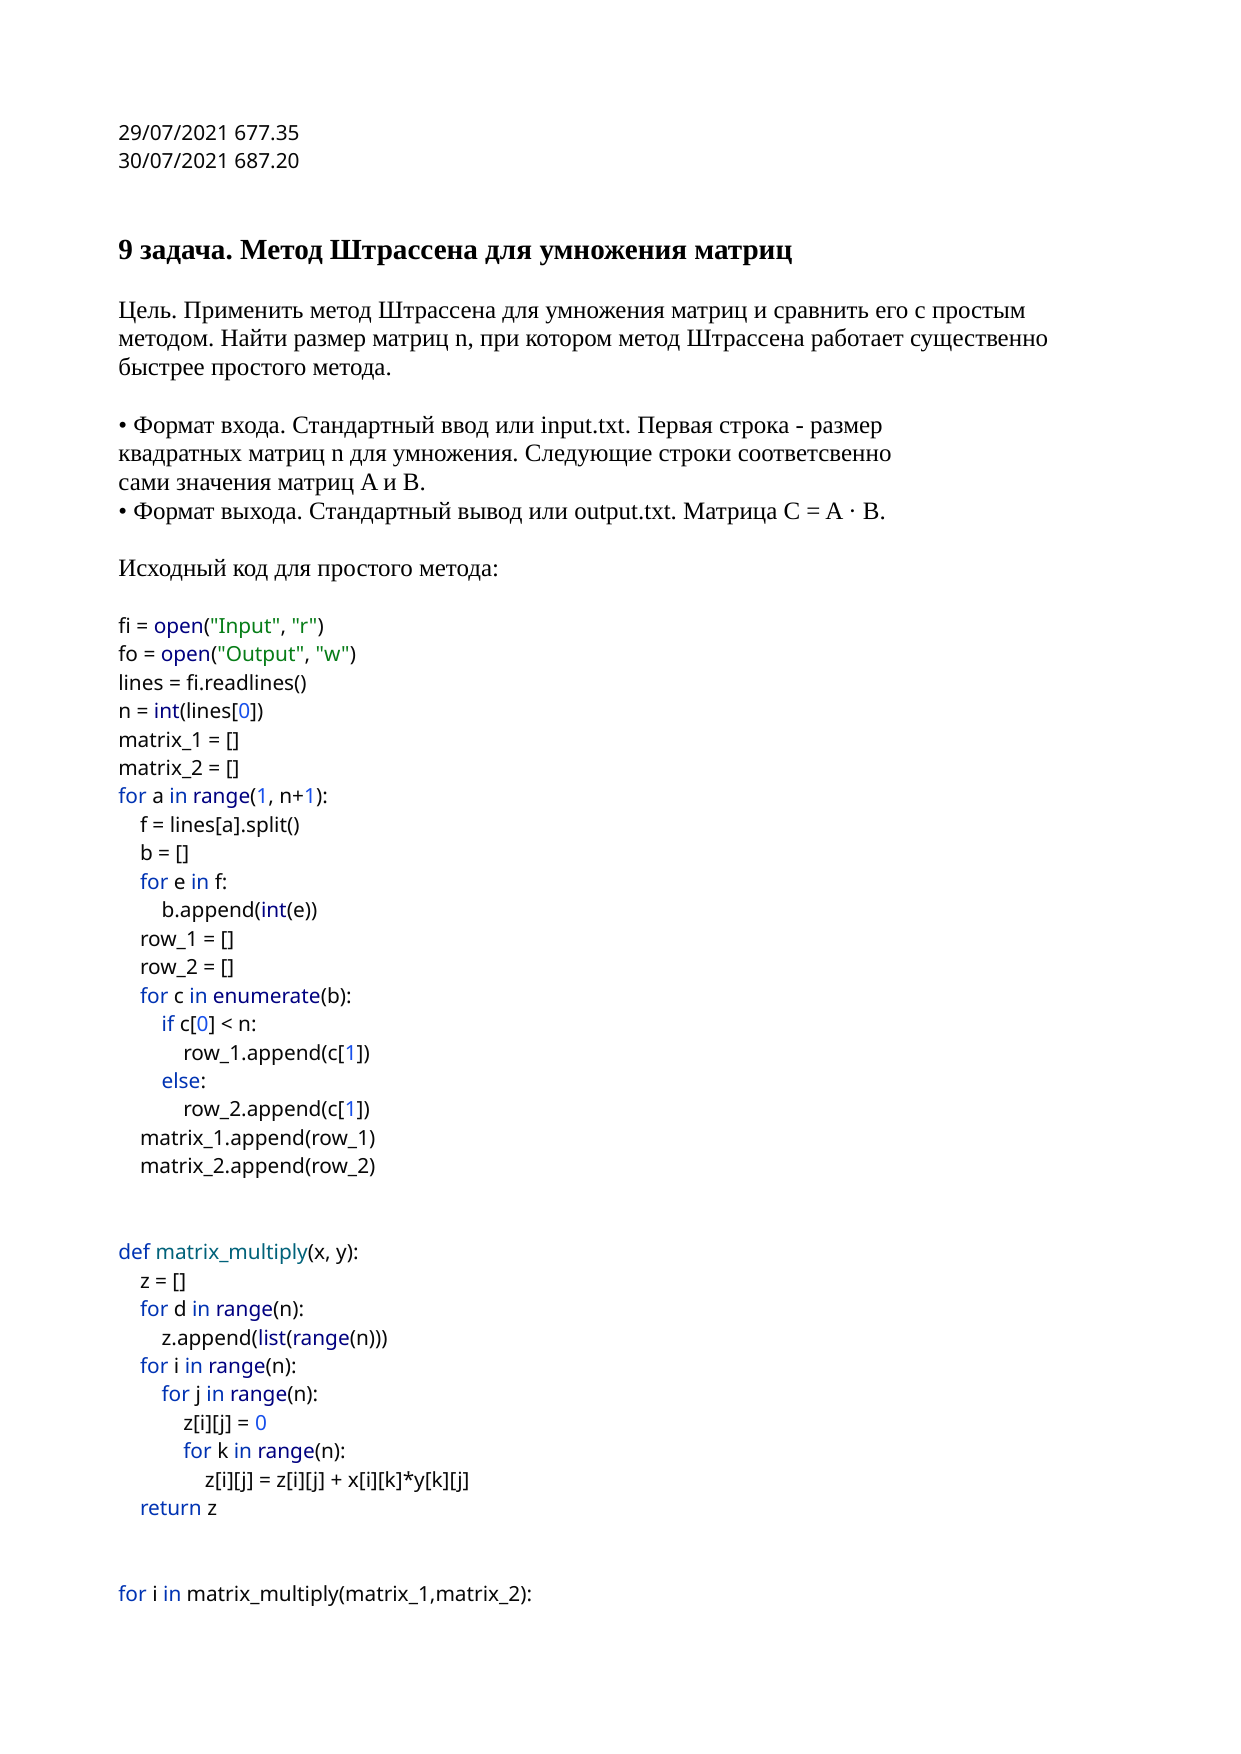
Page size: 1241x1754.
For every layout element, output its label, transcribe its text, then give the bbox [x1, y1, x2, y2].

text квадратных матриц n для умножения. Следующие строки соответсвенно [118, 438, 1122, 467]
text Исходный код для простого метода: [118, 553, 1122, 582]
text • Формат выхода. Стандартный вывод или output.txt. Матрица C = A · B. [118, 496, 1122, 525]
table_cell [868, 118, 1140, 175]
text 9 задача. Метод Штрассена для умножения матриц [118, 232, 1122, 266]
text • Формат входа. Стандартный ввод или input.txt. Первая строка - размер [118, 410, 1122, 438]
table_cell Tesla 01/07/2021 - 31/07/2021 01/07/2021 29/07/2021 13154.630000000001 [381, 118, 868, 175]
text Цель. Применить метод Штрассена для умножения матриц и сравнить его с простым методом. Найти размер матриц n, при котором метод Штрассена работает существенно быстрее простого метода. [118, 295, 1122, 381]
text сами значения матриц A и B. [118, 467, 1122, 496]
